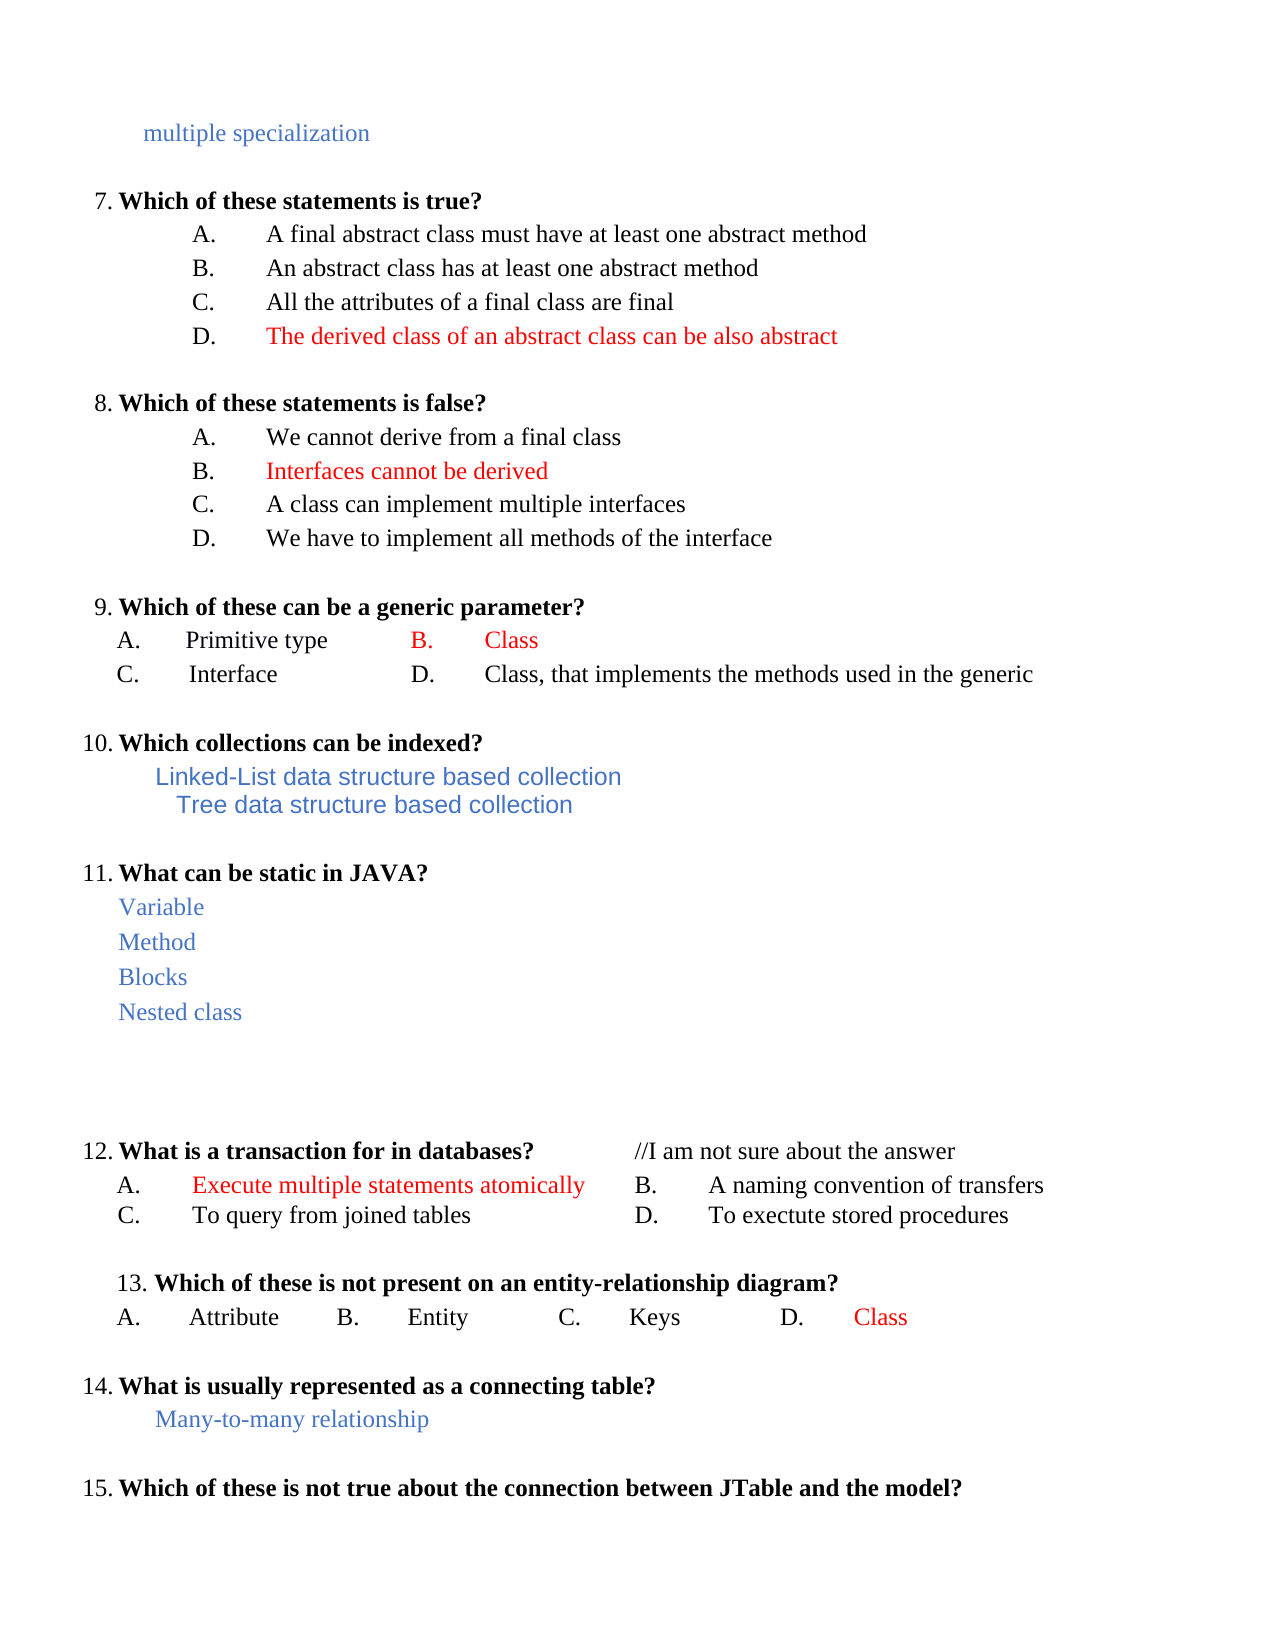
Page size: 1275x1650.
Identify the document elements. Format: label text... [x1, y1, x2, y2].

text Variable [118, 892, 1153, 921]
list What is a transaction for in databases? //I am not sure about the answer [82, 1136, 1153, 1165]
list Linked-List data structure based collection [155, 762, 1153, 791]
list Which collections can be indexed? [82, 728, 1153, 757]
list Which of these statements is false? [94, 388, 1153, 417]
text 13. Which of these is not present on an entity-relationship diagram? [116, 1268, 1153, 1297]
list An abstract class has at least one abstract method [192, 253, 1153, 282]
list All the attributes of a final class are final [192, 287, 1153, 316]
list Tree data structure based collection [155, 791, 1153, 819]
text Method [118, 927, 1153, 956]
text A. Attribute B. Entity C. Keys D. Class [116, 1302, 1153, 1331]
text A. Primitive type B. Class [116, 626, 1153, 654]
text C. Interface D. Class, that implements the methods used in the generic [116, 659, 1153, 688]
text Blocks [118, 962, 1153, 991]
list A class can implement multiple interfaces [192, 489, 1153, 518]
list Which of these can be a generic parameter? [94, 592, 1153, 621]
list What is usually represented as a connecting table? [82, 1371, 1153, 1399]
text Nested class [118, 997, 1153, 1026]
list What can be static in JAVA? [82, 858, 1153, 887]
text A. Execute multiple statements atomically B. A naming convention of transfers C. To query from joined tables D. To exectute stored procedures [116, 1170, 1073, 1228]
list A final abstract class must have at least one abstract method [192, 219, 1153, 248]
text multiple specialization [143, 118, 1153, 147]
list Which of these statements is true? [94, 186, 1153, 214]
list We cannot derive from a final class [192, 422, 1153, 451]
list We have to implement all methods of the interface [192, 523, 1153, 552]
text Many-to-many relationship [155, 1404, 1153, 1433]
list Which of these is not true about the connection between JTable and the model? [82, 1473, 1153, 1502]
list The derived class of an abstract class can be also abstract [192, 321, 1153, 349]
list Interfaces cannot be derived [192, 456, 1153, 484]
